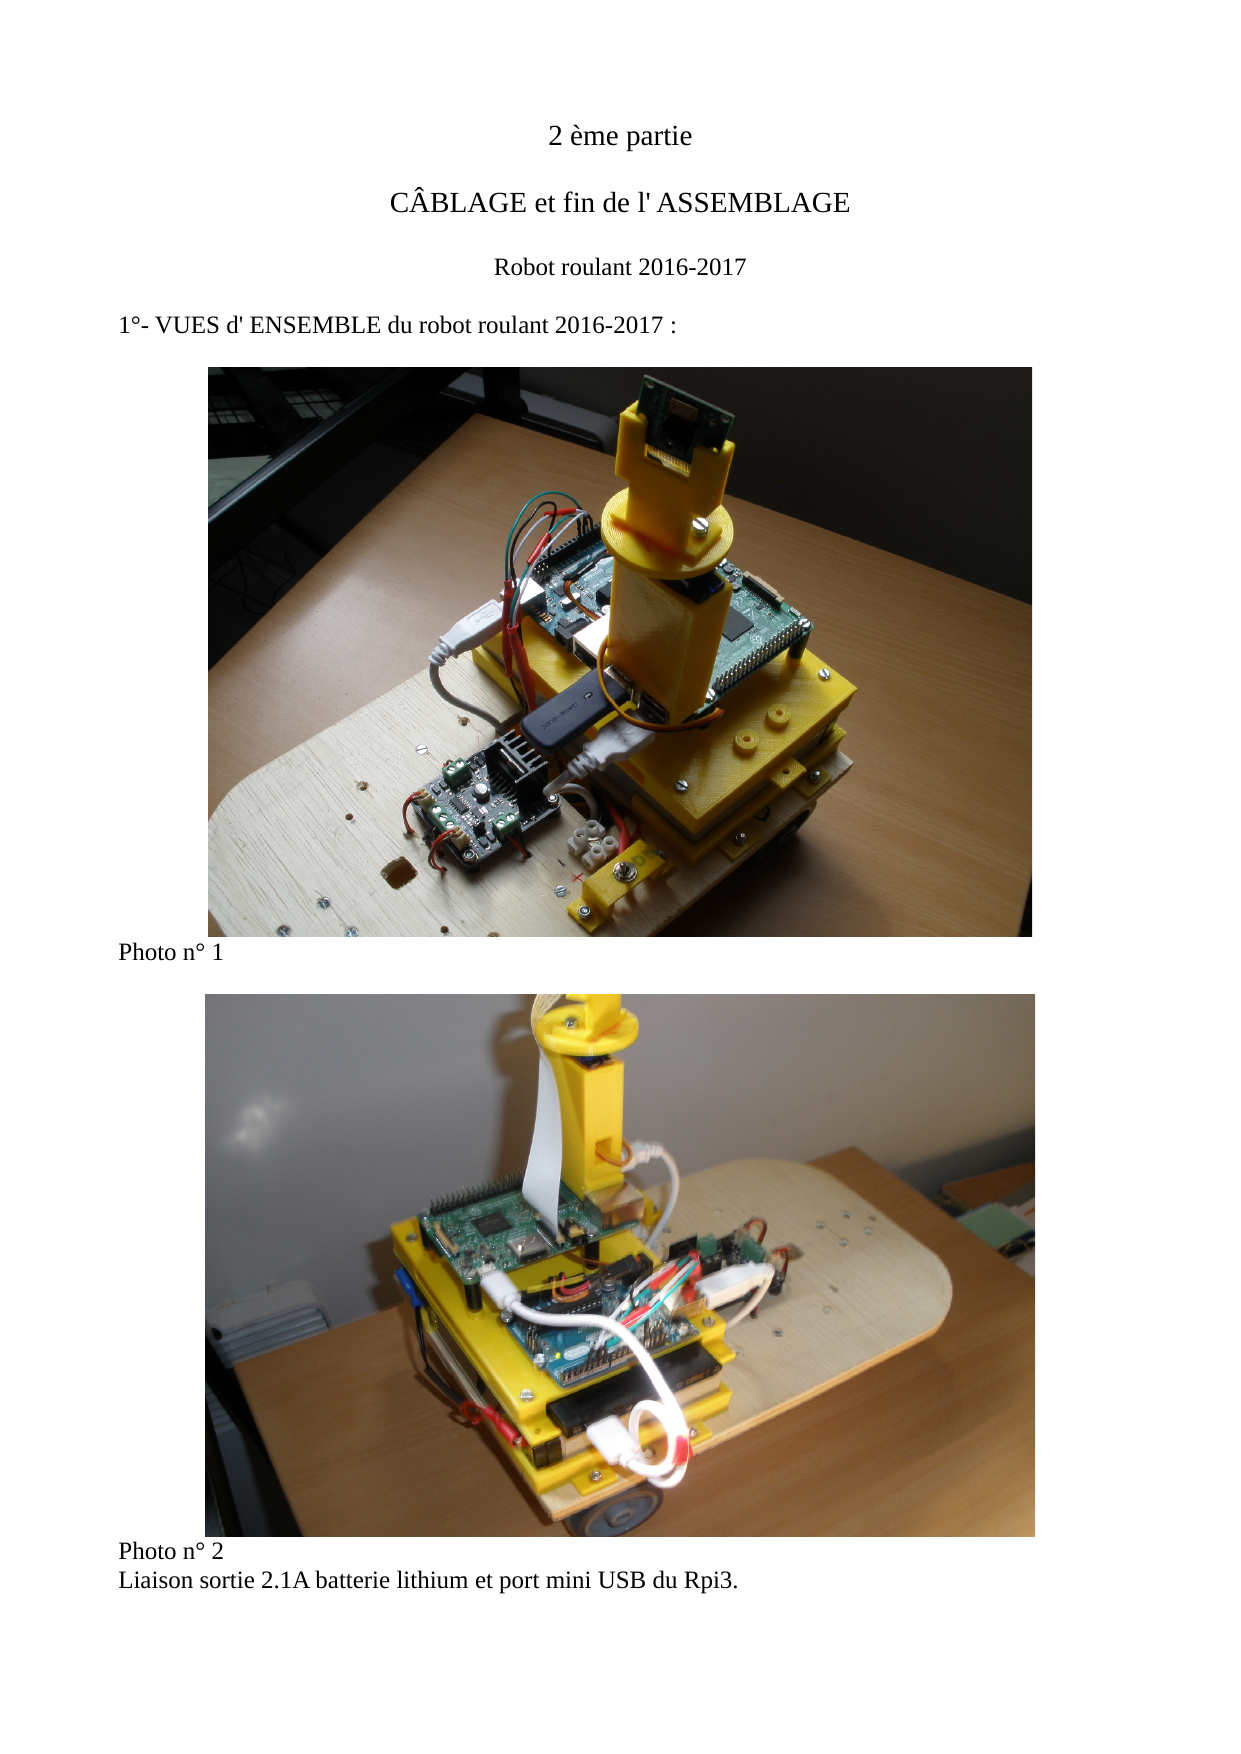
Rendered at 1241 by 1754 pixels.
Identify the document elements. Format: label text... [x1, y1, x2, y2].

picture [205, 994, 1035, 1537]
text 2 ème partie [118, 118, 1122, 152]
text Photo n° 1 [118, 367, 1122, 966]
text CÂBLAGE et fin de l' ASSEMBLAGE [118, 185, 1122, 219]
text 1°- VUES d' ENSEMBLE du robot roulant 2016-2017 : [118, 310, 1122, 338]
text Photo n° 2 [118, 994, 1122, 1565]
text Liaison sortie 2.1A batterie lithium et port mini USB du Rpi3. [118, 1565, 1122, 1594]
picture [208, 367, 1033, 937]
text Robot roulant 2016-2017 [118, 252, 1122, 281]
